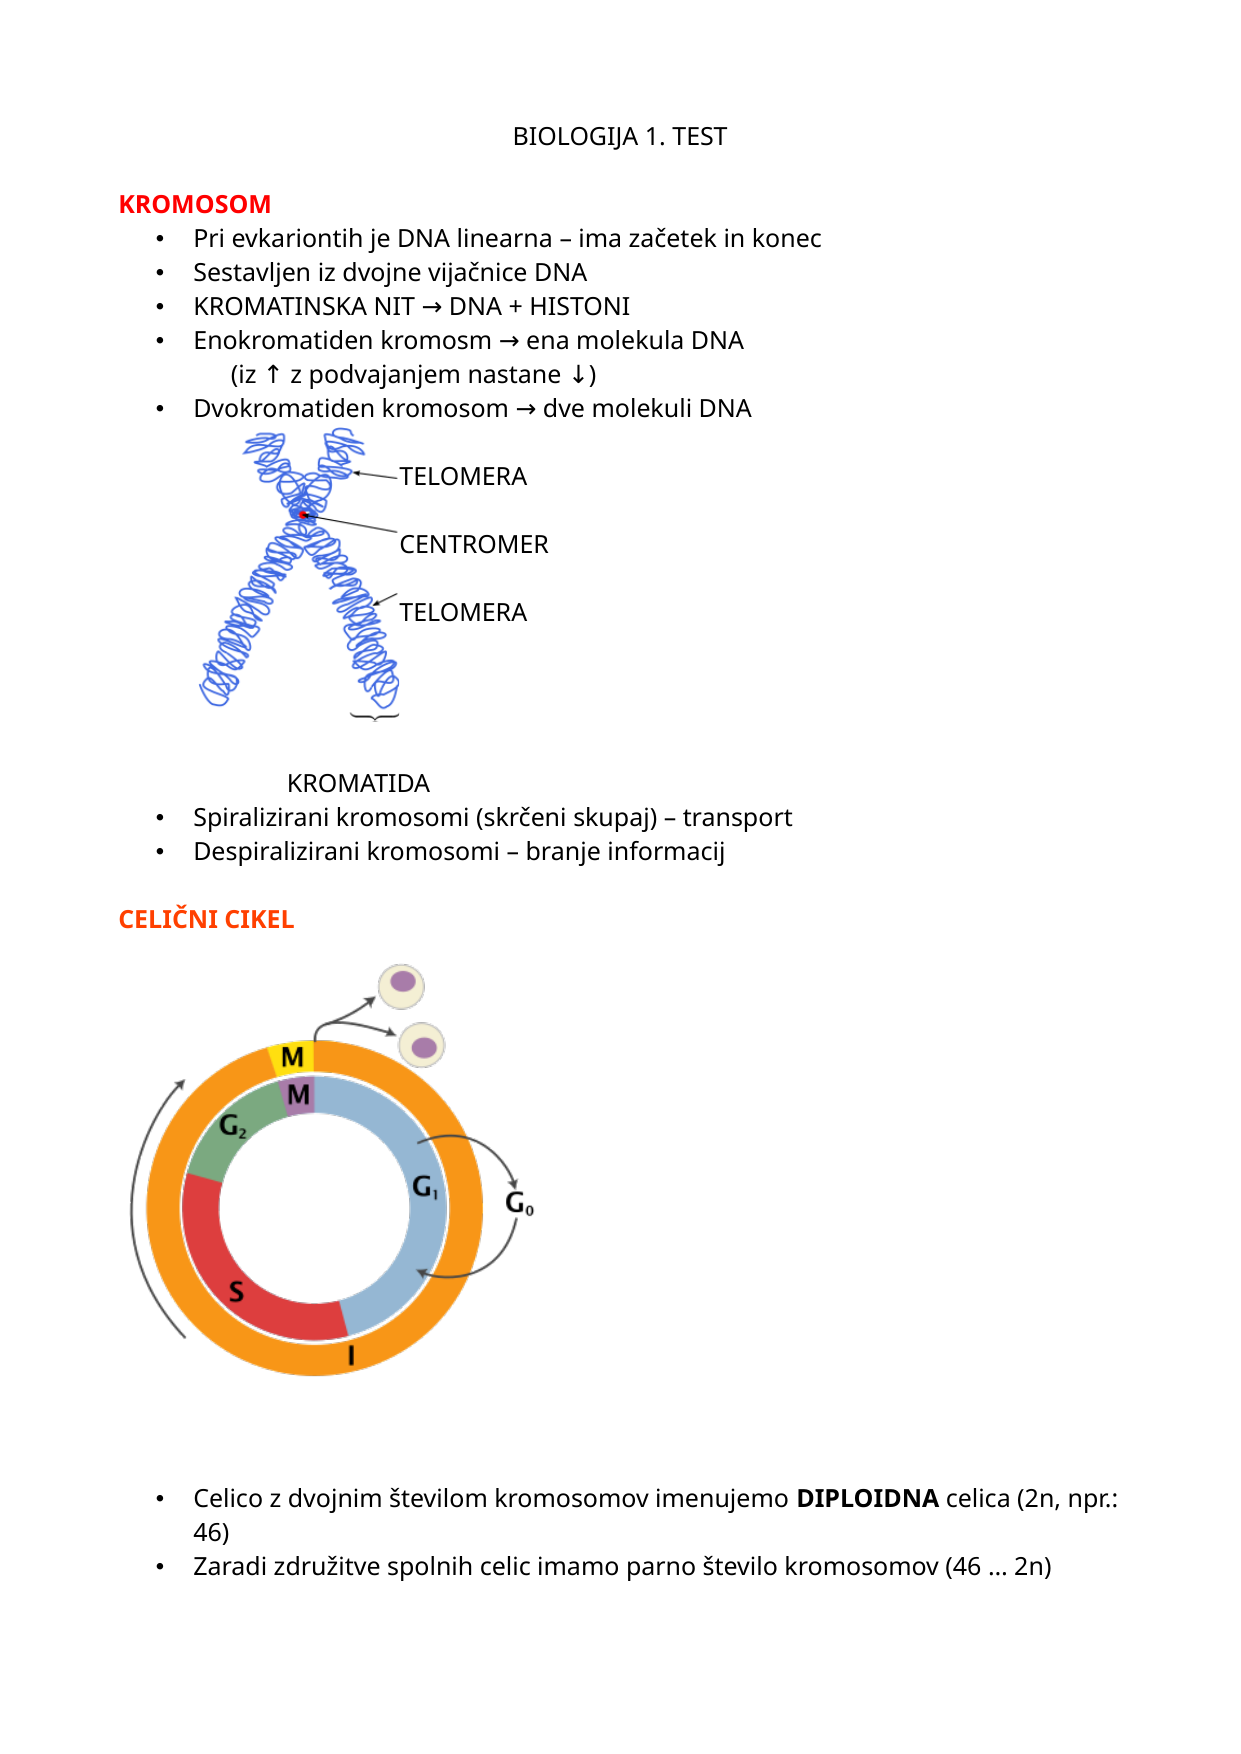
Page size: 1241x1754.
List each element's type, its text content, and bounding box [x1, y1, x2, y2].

list Sestavljen iz dvojne vijačnice DNA [156, 254, 1122, 288]
text TELOMERA [400, 595, 1122, 629]
list Enokromatiden kromosm → ena molekula DNA [156, 322, 1122, 357]
list Despiralizirani kromosomi – branje informacij [156, 833, 1122, 867]
list KROMATINSKA NIT → DNA + HISTONI [156, 288, 1122, 322]
list Zaradi združitve spolnih celic imamo parno število kromosomov (46 … 2n) [156, 1549, 1122, 1583]
text [118, 527, 198, 561]
text CELIČNI CIKEL [118, 902, 1122, 936]
text [118, 459, 198, 493]
text KROMOSOM [118, 186, 1122, 220]
text CENTROMER [400, 527, 1122, 561]
list Dvokromatiden kromosom → dve molekuli DNA [156, 391, 1122, 425]
list (iz ↑ z podvajanjem nastane ↓) [193, 357, 1122, 391]
text TELOMERA [400, 459, 1122, 493]
text BIOLOGIJA 1. TEST [118, 118, 1122, 152]
picture [119, 953, 545, 1389]
list Pri evkariontih je DNA linearna – ima začetek in konec [156, 220, 1122, 254]
text KROMATIDA [118, 765, 1122, 799]
picture [198, 426, 400, 722]
list Celico z dvojnim številom kromosomov imenujemo DIPLOIDNA celica (2n, npr.: 46) [156, 1481, 1122, 1549]
list Spiralizirani kromosomi (skrčeni skupaj) – transport [156, 799, 1122, 833]
text [118, 595, 198, 629]
